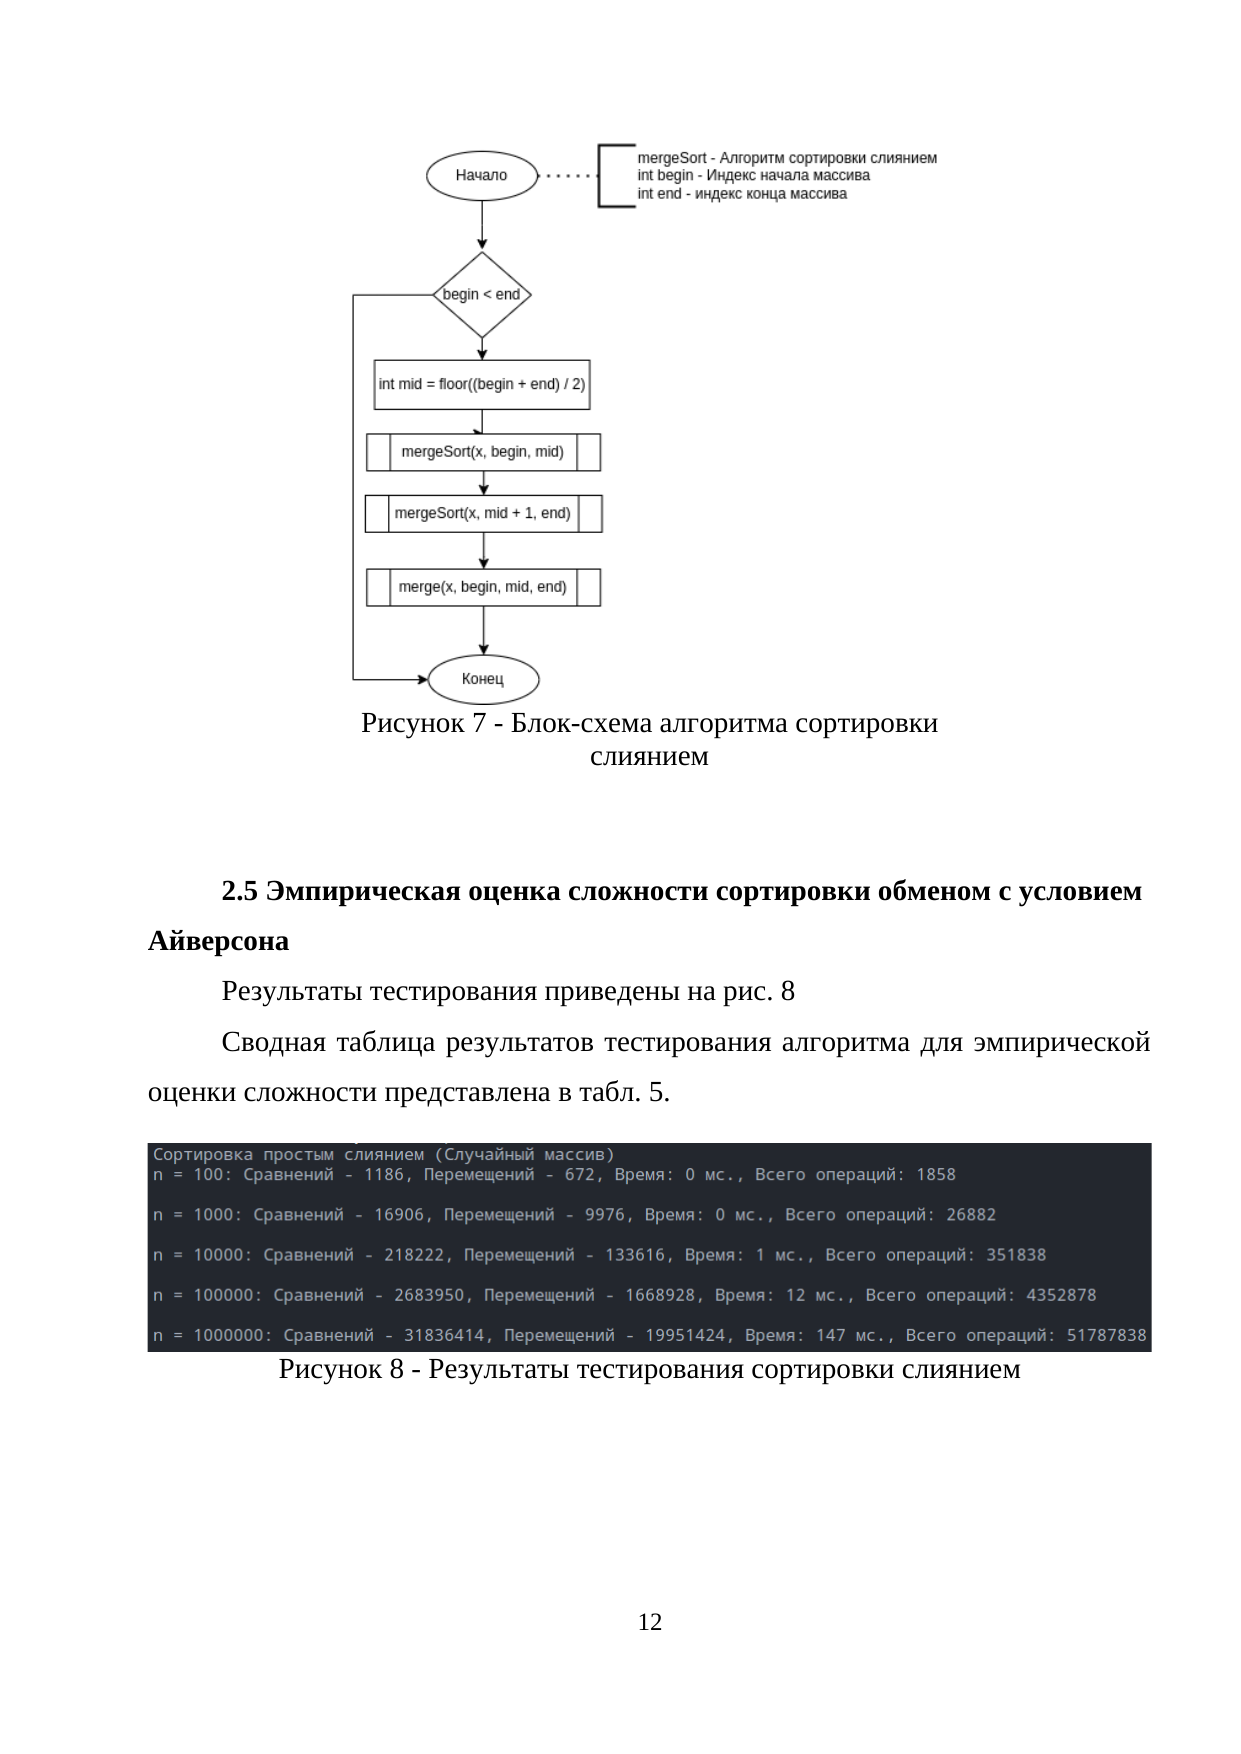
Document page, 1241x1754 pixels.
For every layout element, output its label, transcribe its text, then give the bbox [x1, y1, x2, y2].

text Сводная таблица результатов тестирования алгоритма для эмпирической оценки сложности представлена в табл. 5. [148, 1024, 1152, 1108]
text Результаты тестирования приведены на рис. 8 [148, 973, 1152, 1007]
text 2.5 Эмпирическая оценка сложности сортировки обменом с условием Айверсона [148, 873, 1152, 957]
text Рисунок 7 - Блок-схема алгоритма сортировки слиянием [345, 705, 954, 772]
text Рисунок 8 - Результаты тестирования сортировки слиянием [148, 1352, 1152, 1385]
picture [344, 130, 955, 705]
picture [147, 1143, 1152, 1352]
